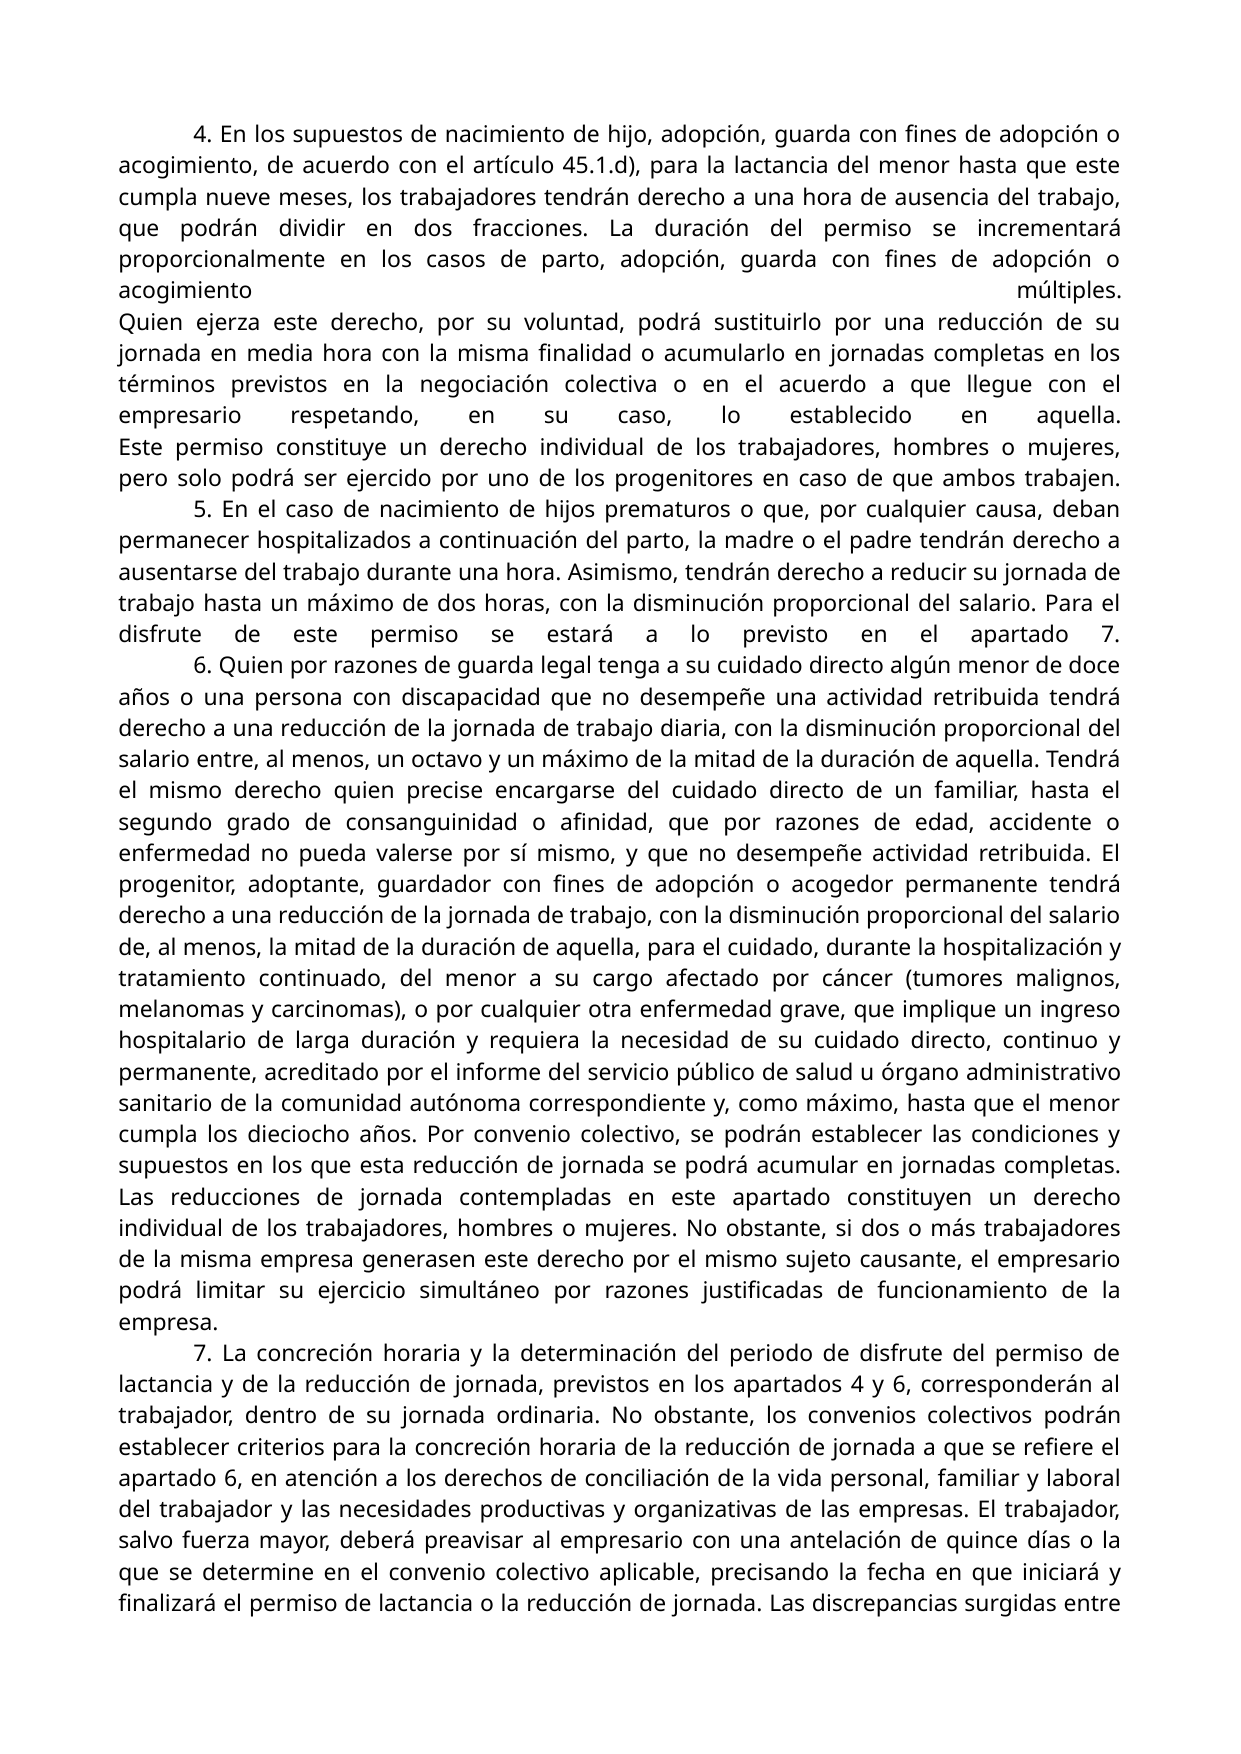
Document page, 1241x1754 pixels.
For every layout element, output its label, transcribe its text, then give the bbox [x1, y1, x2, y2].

text 4. En los supuestos de nacimiento de hijo, adopción, guarda con fines de adopción o acogimiento, de acuerdo con el artículo 45.1.d), para la lactancia del menor hasta que este cumpla nueve meses, los trabajadores tendrán derecho a una hora de ausencia del trabajo, que podrán dividir en dos fracciones. La duración del permiso se incrementará proporcionalmente en los casos de parto, adopción, guarda con fines de adopción o acogimiento múltiples. Quien ejerza este derecho, por su voluntad, podrá sustituirlo por una reducción de su jornada en media hora con la misma finalidad o acumularlo en jornadas completas en los términos previstos en la negociación colectiva o en el acuerdo a que llegue con el empresario respetando, en su caso, lo establecido en aquella. Este permiso constituye un derecho individual de los trabajadores, hombres o mujeres, pero solo podrá ser ejercido por uno de los progenitores en caso de que ambos trabajen. 5. En el caso de nacimiento de hijos prematuros o que, por cualquier causa, deban permanecer hospitalizados a continuación del parto, la madre o el padre tendrán derecho a ausentarse del trabajo durante una hora. Asimismo, tendrán derecho a reducir su jornada de trabajo hasta un máximo de dos horas, con la disminución proporcional del salario. Para el disfrute de este permiso se estará a lo previsto en el apartado 7. 6. Quien por razones de guarda legal tenga a su cuidado directo algún menor de doce años o una persona con discapacidad que no desempeñe una actividad retribuida tendrá derecho a una reducción de la jornada de trabajo diaria, con la disminución proporcional del salario entre, al menos, un octavo y un máximo de la mitad de la duración de aquella. Tendrá el mismo derecho quien precise encargarse del cuidado directo de un familiar, hasta el segundo grado de consanguinidad o afinidad, que por razones de edad, accidente o enfermedad no pueda valerse por sí mismo, y que no desempeñe actividad retribuida. El progenitor, adoptante, guardador con fines de adopción o acogedor permanente tendrá derecho a una reducción de la jornada de trabajo, con la disminución proporcional del salario de, al menos, la mitad de la duración de aquella, para el cuidado, durante la hospitalización y tratamiento continuado, del menor a su cargo afectado por cáncer (tumores malignos, melanomas y carcinomas), o por cualquier otra enfermedad grave, que implique un ingreso hospitalario de larga duración y requiera la necesidad de su cuidado directo, continuo y permanente, acreditado por el informe del servicio público de salud u órgano administrativo sanitario de la comunidad autónoma correspondiente y, como máximo, hasta que el menor cumpla los dieciocho años. Por convenio colectivo, se podrán establecer las condiciones y supuestos en los que esta reducción de jornada se podrá acumular en jornadas completas. Las reducciones de jornada contempladas en este apartado constituyen un derecho individual de los trabajadores, hombres o mujeres. No obstante, si dos o más trabajadores de la misma empresa generasen este derecho por el mismo sujeto causante, el empresario podrá limitar su ejercicio simultáneo por razones justificadas de funcionamiento de la empresa. 7. La concreción horaria y la determinación del periodo de disfrute del permiso de lactancia y de la reducción de jornada, previstos en los apartados 4 y 6, corresponderán al trabajador, dentro de su jornada ordinaria. No obstante, los convenios colectivos podrán establecer criterios para la concreción horaria de la reducción de jornada a que se refiere el apartado 6, en atención a los derechos de conciliación de la vida personal, familiar y laboral del trabajador y las necesidades productivas y organizativas de las empresas. El trabajador, salvo fuerza mayor, deberá preavisar al empresario con una antelación de quince días o la que se determine en el convenio colectivo aplicable, precisando la fecha en que iniciará y finalizará el permiso de lactancia o la reducción de jornada. Las discrepancias surgidas entre [118, 118, 1122, 1618]
